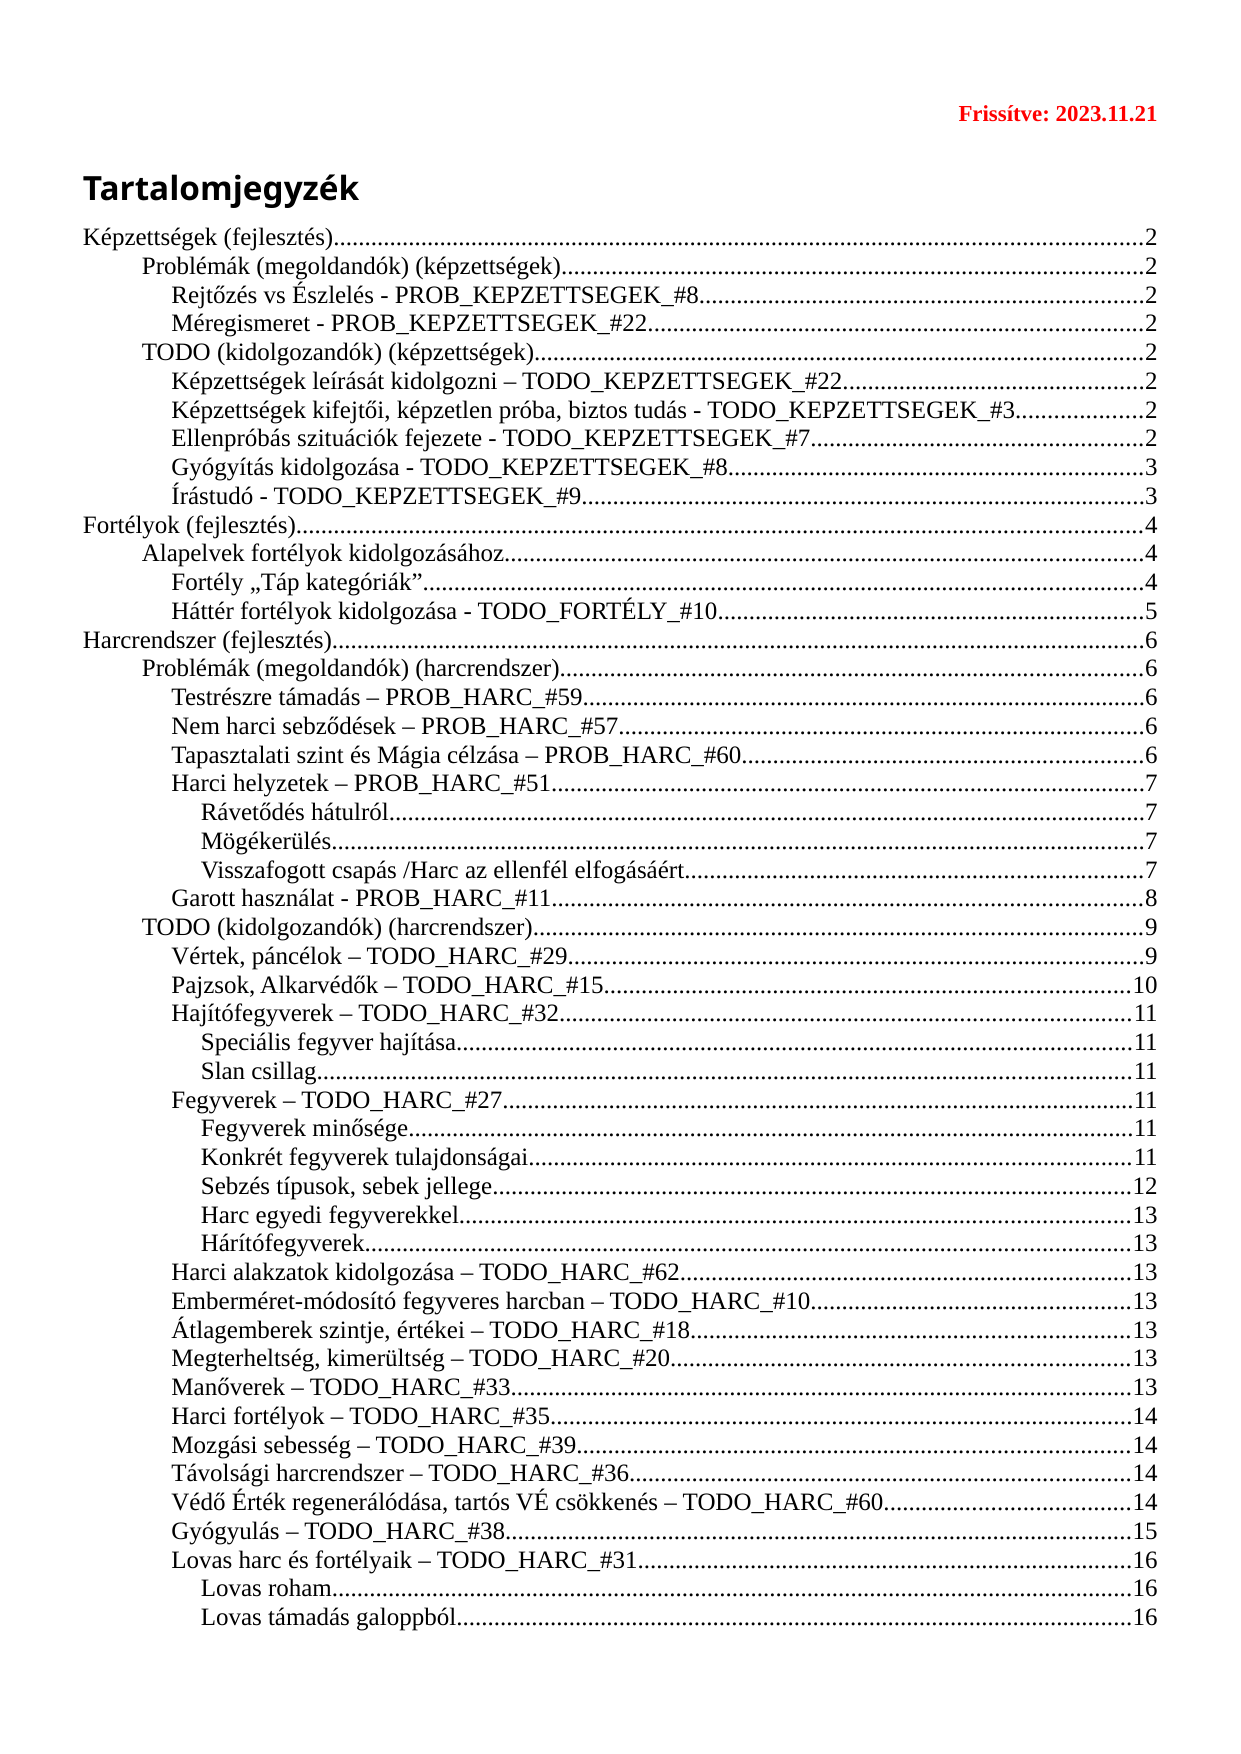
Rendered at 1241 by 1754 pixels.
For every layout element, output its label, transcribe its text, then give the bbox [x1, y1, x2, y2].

text Pajzsok, Alkarvédők – TODO_HARC_#15. 10 [171, 970, 1157, 998]
text Sebzés típusok, sebek jellege 12 [201, 1171, 1157, 1200]
text TODO (kidolgozandók) (képzettségek) 2 [142, 337, 1157, 366]
text Manőverek – TODO_HARC_#33. 13 [171, 1372, 1157, 1401]
text Képzettségek (fejlesztés) 2 [83, 222, 1157, 251]
text Problémák (megoldandók) (képzettségek) 2 [142, 251, 1157, 280]
text Gyógyulás – TODO_HARC_#38. 15 [171, 1516, 1157, 1545]
text Frissítve: 2023.11.21 [83, 100, 1157, 127]
text Méregismeret - PROB_KEPZETTSEGEK_#22. 2 [171, 308, 1157, 337]
text Harc egyedi fegyverekkel 13 [201, 1200, 1157, 1228]
text Harci helyzetek – PROB_HARC_#51. 7 [171, 768, 1157, 797]
text Gyógyítás kidolgozása - TODO_KEPZETTSEGEK_#8. 3 [171, 452, 1157, 481]
text Átlagemberek szintje, értékei – TODO_HARC_#18. 13 [171, 1315, 1157, 1343]
text Tapasztalati szint és Mágia célzása – PROB_HARC_#60. 6 [171, 740, 1157, 768]
text Alapelvek fortélyok kidolgozásához 4 [142, 538, 1157, 567]
text Slan csillag 11 [201, 1056, 1157, 1085]
text Testrészre támadás – PROB_HARC_#59. 6 [171, 682, 1157, 711]
text Fortélyok (fejlesztés) 4 [83, 510, 1157, 538]
text Megterheltség, kimerültség – TODO_HARC_#20. 13 [171, 1343, 1157, 1372]
text Harci alakzatok kidolgozása – TODO_HARC_#62. 13 [171, 1257, 1157, 1286]
text Távolsági harcrendszer – TODO_HARC_#36. 14 [171, 1458, 1157, 1487]
text Harci fortélyok – TODO_HARC_#35. 14 [171, 1401, 1157, 1430]
text Harcrendszer (fejlesztés) 6 [83, 625, 1157, 653]
text Nem harci sebződések – PROB_HARC_#57. 6 [171, 711, 1157, 740]
text Speciális fegyver hajítása 11 [201, 1027, 1157, 1056]
text Háttér fortélyok kidolgozása - TODO_FORTÉLY_#10 5 [171, 596, 1157, 625]
text Visszafogott csapás /Harc az ellenfél elfogásáért 7 [201, 855, 1157, 883]
text Lovas harc és fortélyaik – TODO_HARC_#31. 16 [171, 1545, 1157, 1573]
text Hárítófegyverek 13 [201, 1228, 1157, 1257]
text Fegyverek – TODO_HARC_#27. 11 [171, 1085, 1157, 1113]
text Vértek, páncélok – TODO_HARC_#29. 9 [171, 941, 1157, 970]
text Konkrét fegyverek tulajdonságai 11 [201, 1142, 1157, 1171]
text Hajítófegyverek – TODO_HARC_#32. 11 [171, 998, 1157, 1027]
text Problémák (megoldandók) (harcrendszer) 6 [142, 653, 1157, 682]
text Mögékerülés 7 [201, 826, 1157, 855]
text Emberméret-módosító fegyveres harcban – TODO_HARC_#10. 13 [171, 1286, 1157, 1315]
text Védő Érték regenerálódása, tartós VÉ csökkenés – TODO_HARC_#60. 14 [171, 1487, 1157, 1516]
text Lovas támadás galoppból 16 [201, 1602, 1157, 1631]
text Rejtőzés vs Észlelés - PROB_KEPZETTSEGEK_#8. 2 [171, 280, 1157, 308]
text Ellenpróbás szituációk fejezete - TODO_KEPZETTSEGEK_#7. 2 [171, 423, 1157, 452]
text Írástudó - TODO_KEPZETTSEGEK_#9. 3 [171, 481, 1157, 510]
text Rávetődés hátulról 7 [201, 797, 1157, 826]
text Képzettségek kifejtői, képzetlen próba, biztos tudás - TODO_KEPZETTSEGEK_#3. 2 [171, 395, 1157, 423]
subtitle Tartalomjegyzék [83, 164, 1157, 210]
text Garott használat - PROB_HARC_#11. 8 [171, 883, 1157, 912]
text Fortély „Táp kategóriák” 4 [171, 567, 1157, 596]
text Lovas roham 16 [201, 1573, 1157, 1602]
text Mozgási sebesség – TODO_HARC_#39. 14 [171, 1430, 1157, 1458]
text Képzettségek leírását kidolgozni – TODO_KEPZETTSEGEK_#22. 2 [171, 366, 1157, 395]
text TODO (kidolgozandók) (harcrendszer) 9 [142, 912, 1157, 941]
text Fegyverek minősége 11 [201, 1113, 1157, 1142]
